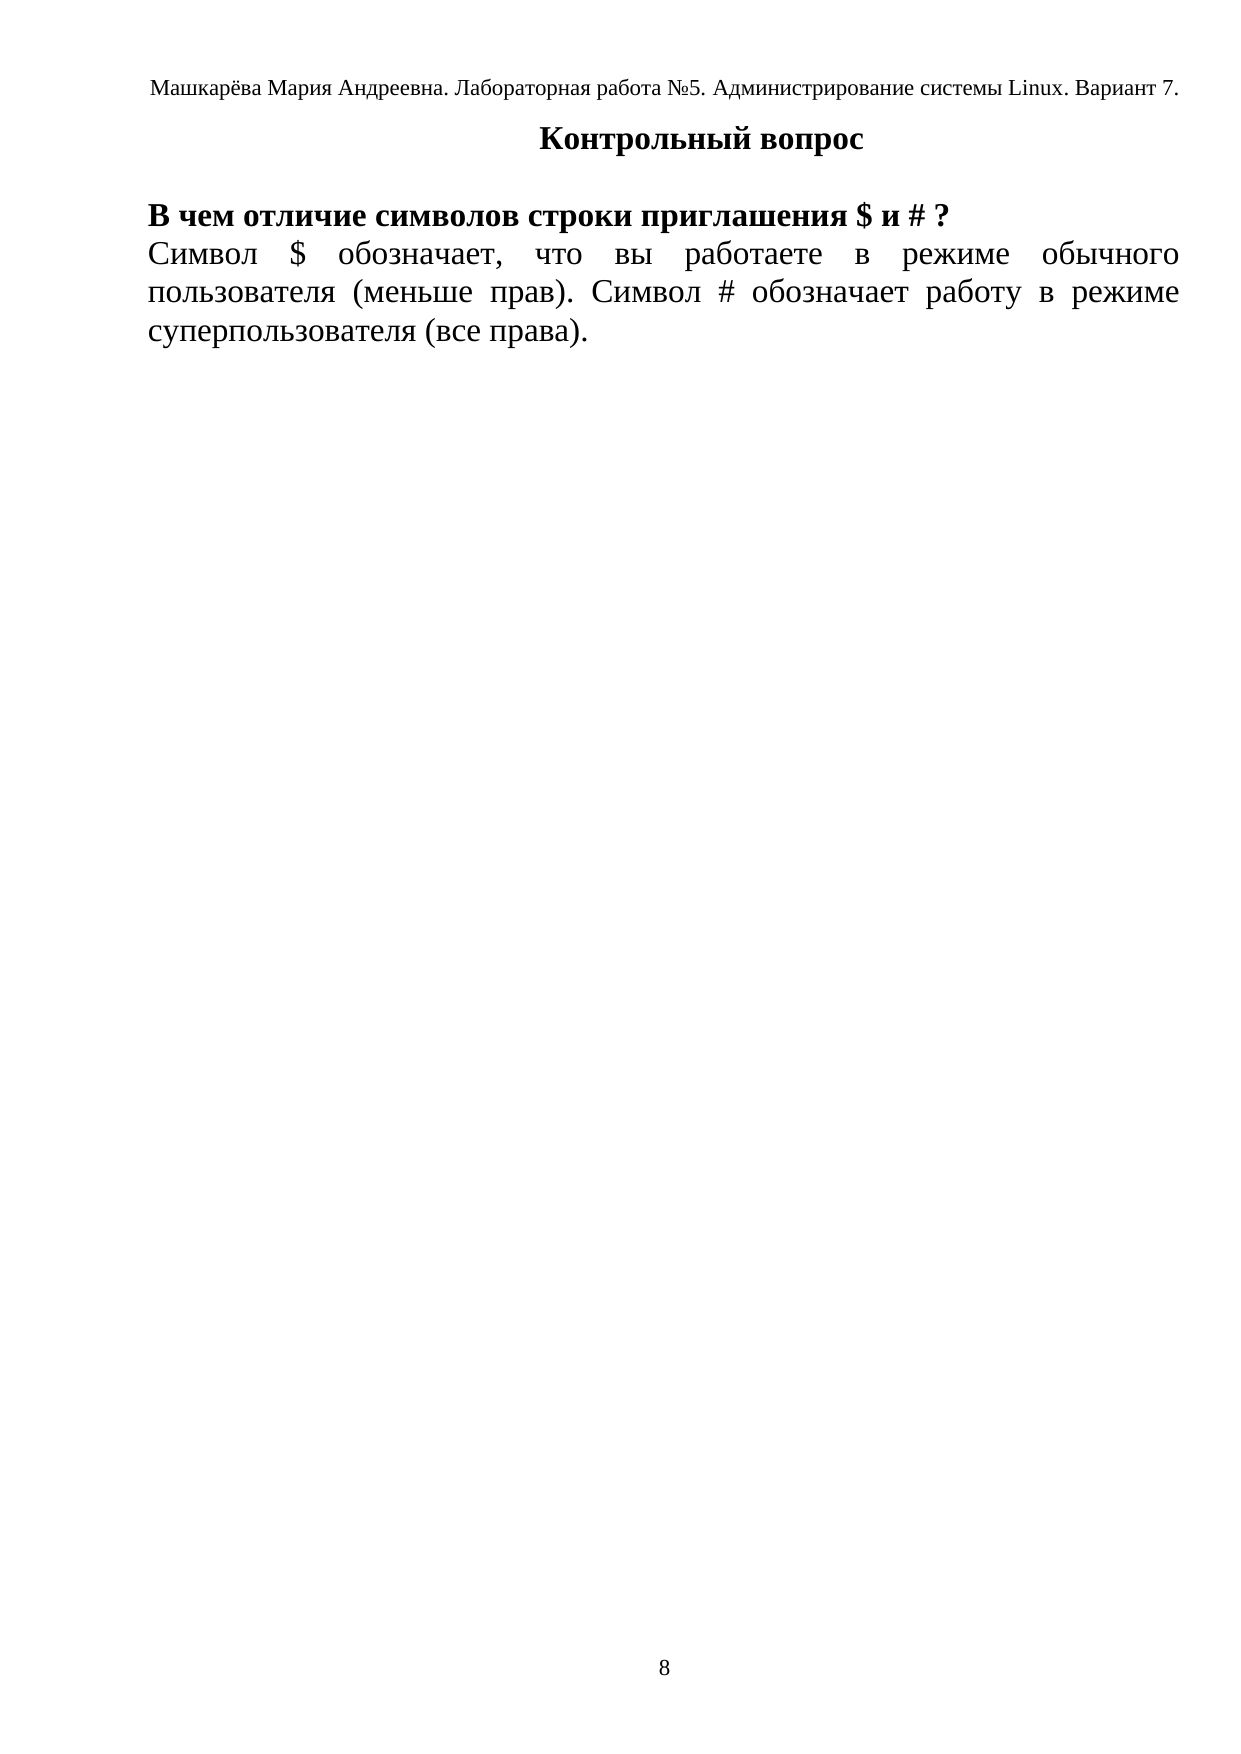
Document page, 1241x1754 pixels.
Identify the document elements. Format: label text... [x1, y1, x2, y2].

text Символ $ обозначает, что вы работаете в режиме обычного пользователя (меньше прав). Символ # обозначает работу в режиме суперпользователя (все права). [148, 233, 1181, 348]
text В чем отличие символов строки приглашения $ и # ? [148, 195, 1181, 233]
text Контрольный вопрос [148, 118, 1181, 156]
